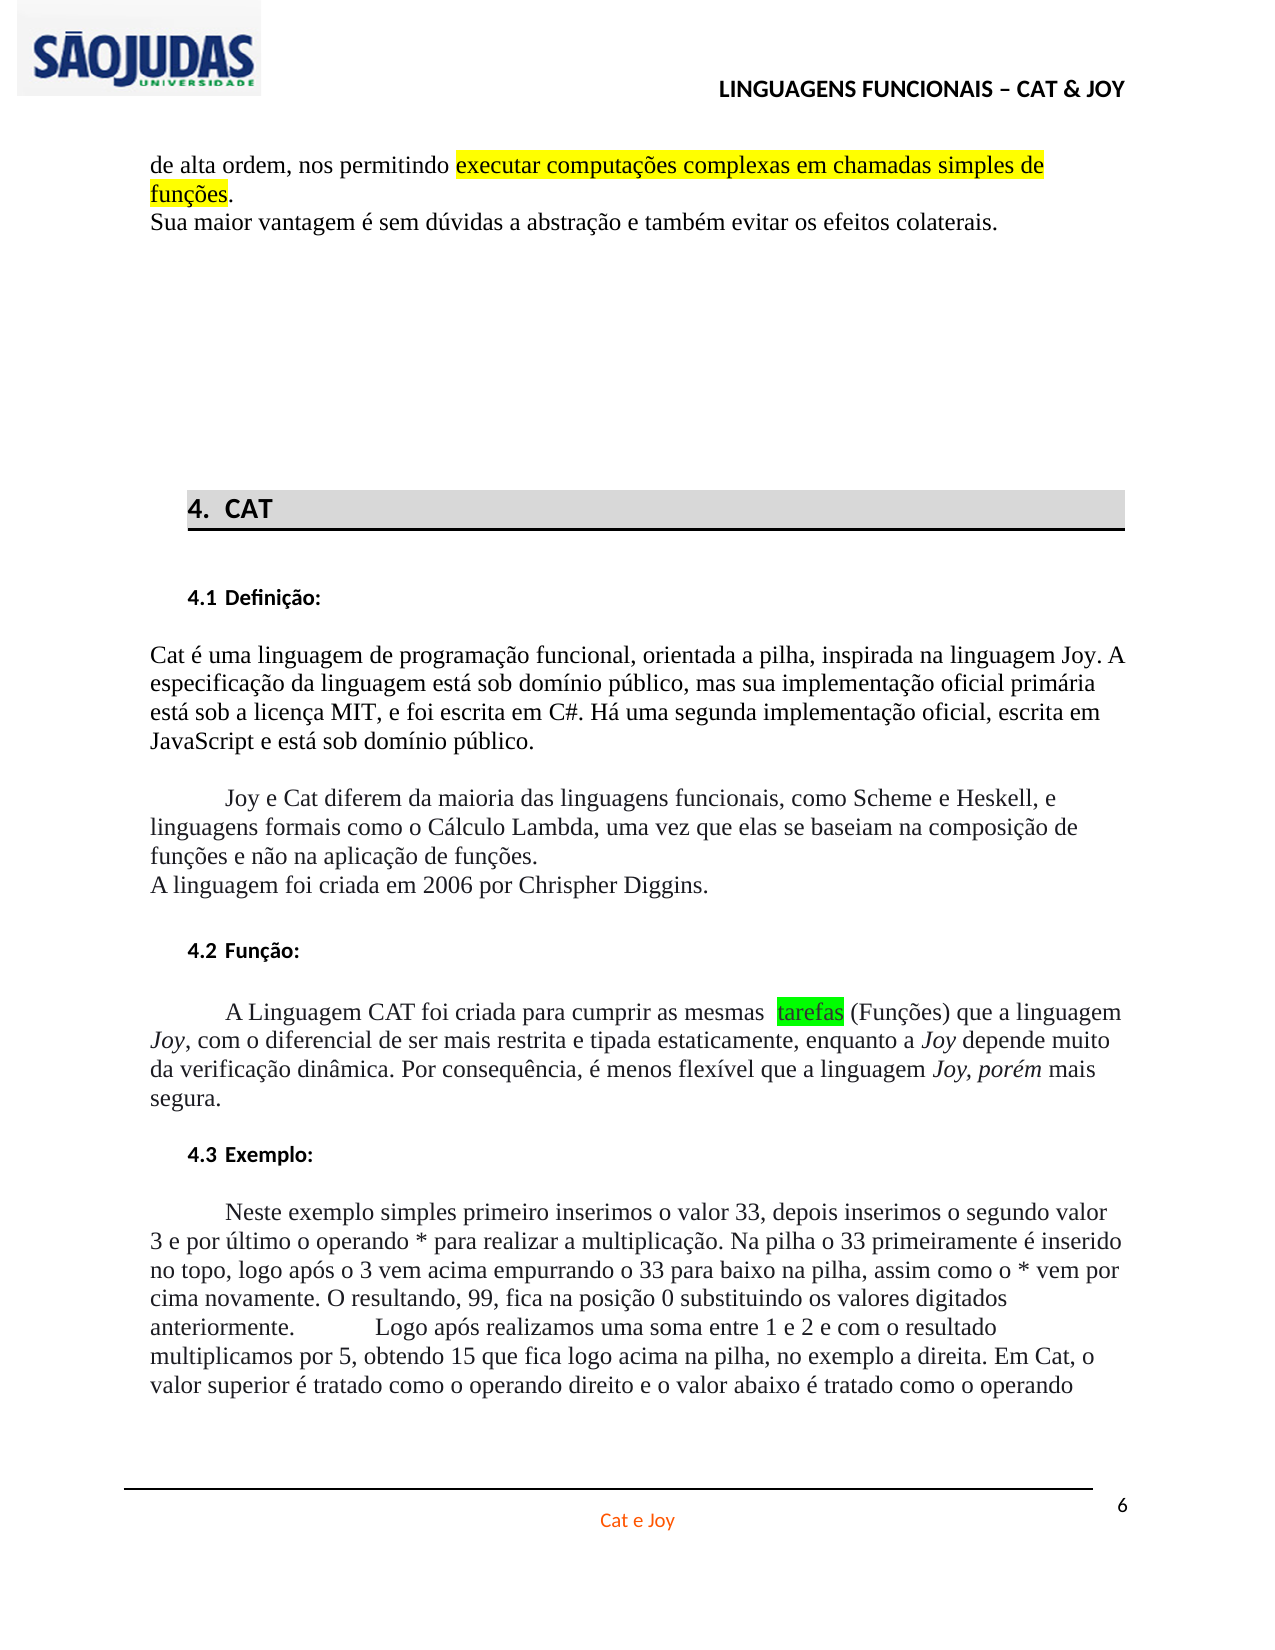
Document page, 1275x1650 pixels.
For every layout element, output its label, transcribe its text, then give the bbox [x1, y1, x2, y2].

text Sua maior vantagem é sem dúvidas a abstração e também evitar os efeitos colaterais. [150, 207, 1125, 236]
text Cat é uma linguagem de programação funcional, orientada a pilha, inspirada na linguagem Joy. A especificação da linguagem está sob domínio público, mas sua implementação oficial primária está sob a licença MIT, e foi escrita em C#. Há uma segunda implementação oficial, escrita em JavaScript e está sob domínio público. [150, 640, 1125, 783]
picture [17, 0, 262, 96]
subtitle Definição: [187, 583, 1125, 611]
text A linguagem foi criada em 2006 por Chrispher Diggins. [150, 870, 1125, 898]
text Neste exemplo simples primeiro inserimos o valor 33, depois inserimos o segundo valor 3 e por último o operando * para realizar a multiplicação. Na pilha o 33 primeiramente é inserido no topo, logo após o 3 vem acima empurrando o 33 para baixo na pilha, assim como o * vem por cima novamente. O resultando, 99, fica na posição 0 substituindo os valores digitados anteriormente. Logo após realizamos uma soma entre 1 e 2 e com o resultado multiplicamos por 5, obtendo 15 que fica logo acima na pilha, no exemplo a direita. Em Cat, o valor superior é tratado como o operando direito e o valor abaixo é tratado como o operando [150, 1197, 1125, 1398]
text A Linguagem CAT foi criada para cumprir as mesmas tarefas (Funções) que a linguagem Joy, com o diferencial de ser mais restrita e tipada estaticamente, enquanto a Joy depende muito da verificação dinâmica. Por consequência, é menos flexível que a linguagem Joy, porém mais segura. [150, 997, 1125, 1112]
subtitle Exemplo: [187, 1141, 1125, 1168]
subtitle Função: [187, 936, 1125, 964]
subtitle CAT [187, 490, 1125, 531]
text de alta ordem, nos permitindo executar computações complexas em chamadas simples de funções. [150, 150, 1125, 207]
text Joy e Cat diferem da maioria das linguagens funcionais, como Scheme e Heskell, e linguagens formais como o Cálculo Lambda, uma vez que elas se baseiam na composição de funções e não na aplicação de funções. [150, 783, 1125, 870]
